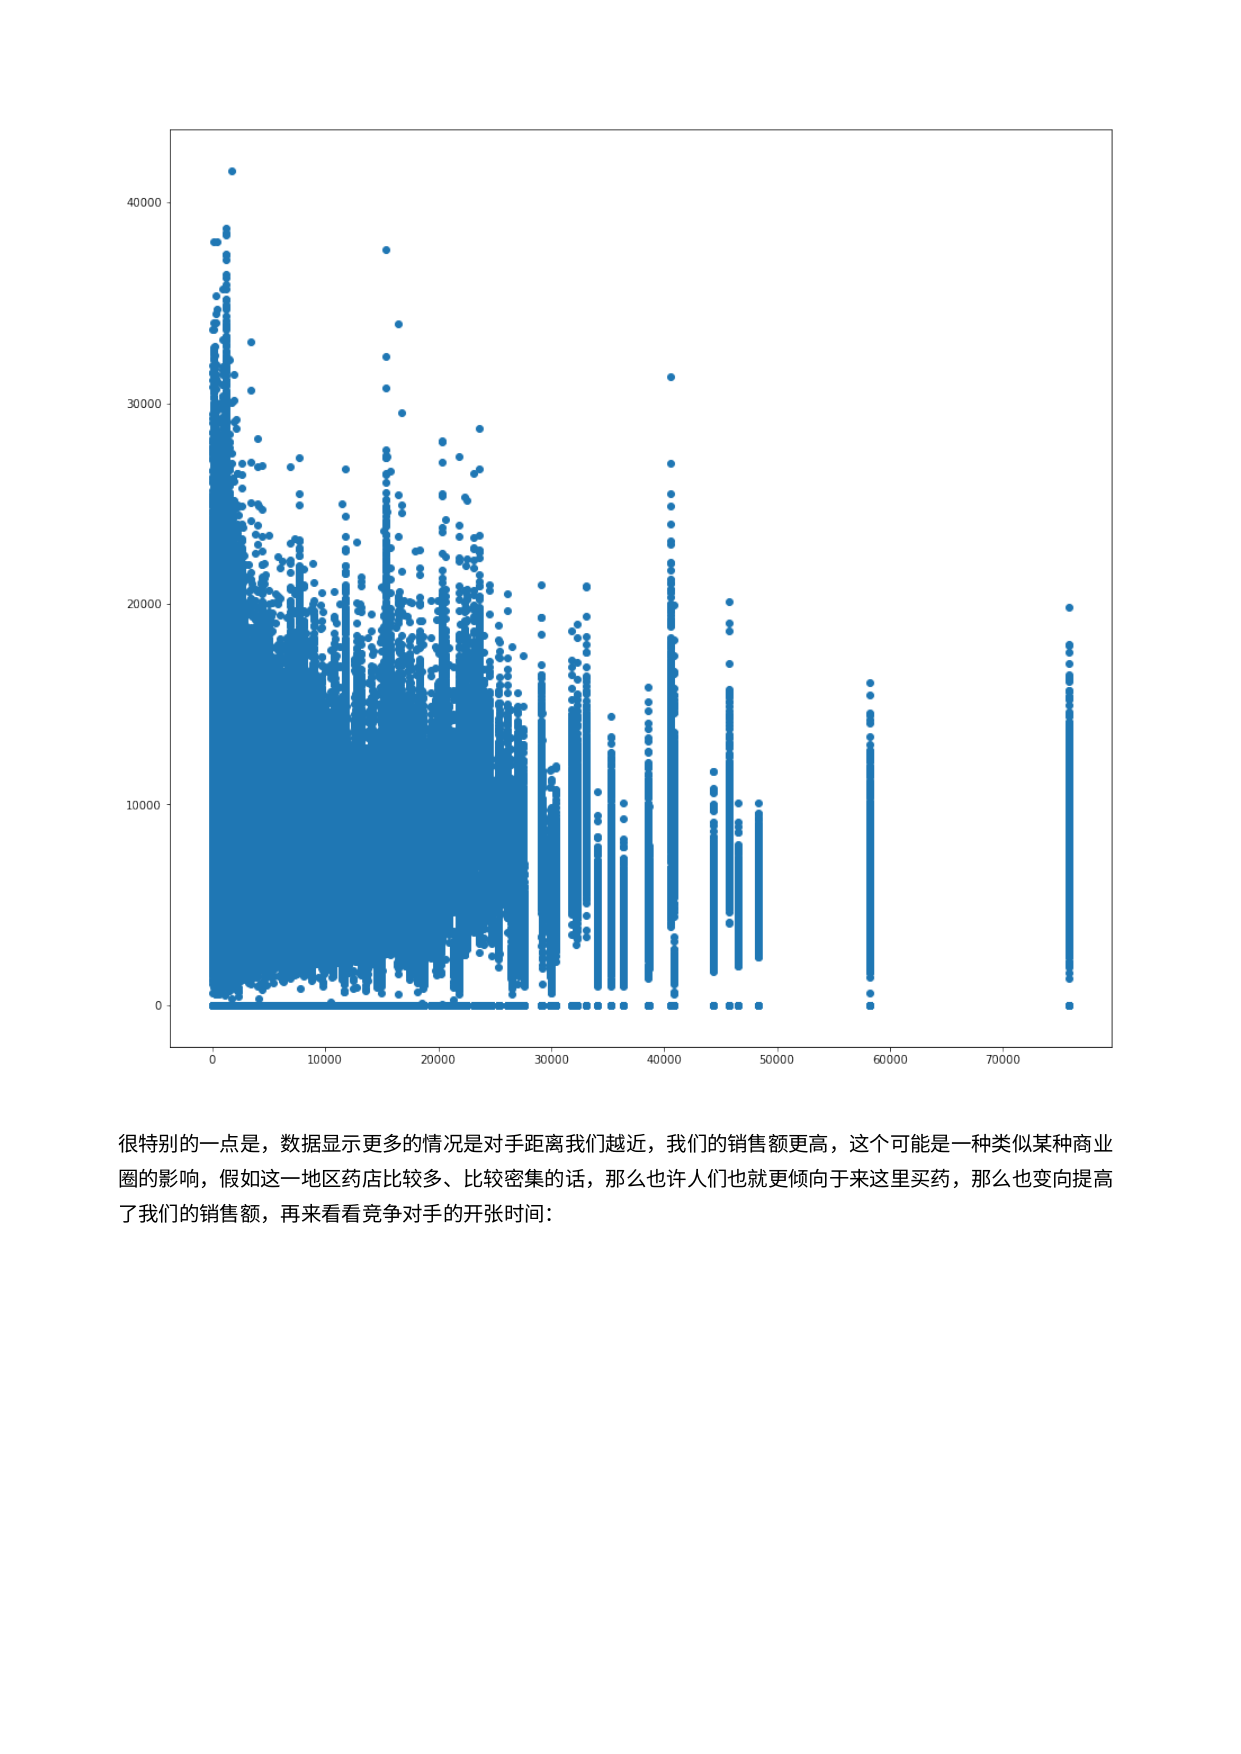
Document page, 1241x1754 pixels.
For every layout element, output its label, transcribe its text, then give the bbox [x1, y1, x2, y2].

picture [118, 118, 1123, 1074]
text 很特别的一点是，数据显示更多的情况是对手距离我们越近，我们的销售额更高，这个可能是一种类似某种商业圈的影响，假如这一地区药店比较多、比较密集的话，那么也许人们也就更倾向于来这里买药，那么也变向提高了我们的销售额，再来看看竞争对手的开张时间： [118, 1128, 1122, 1228]
